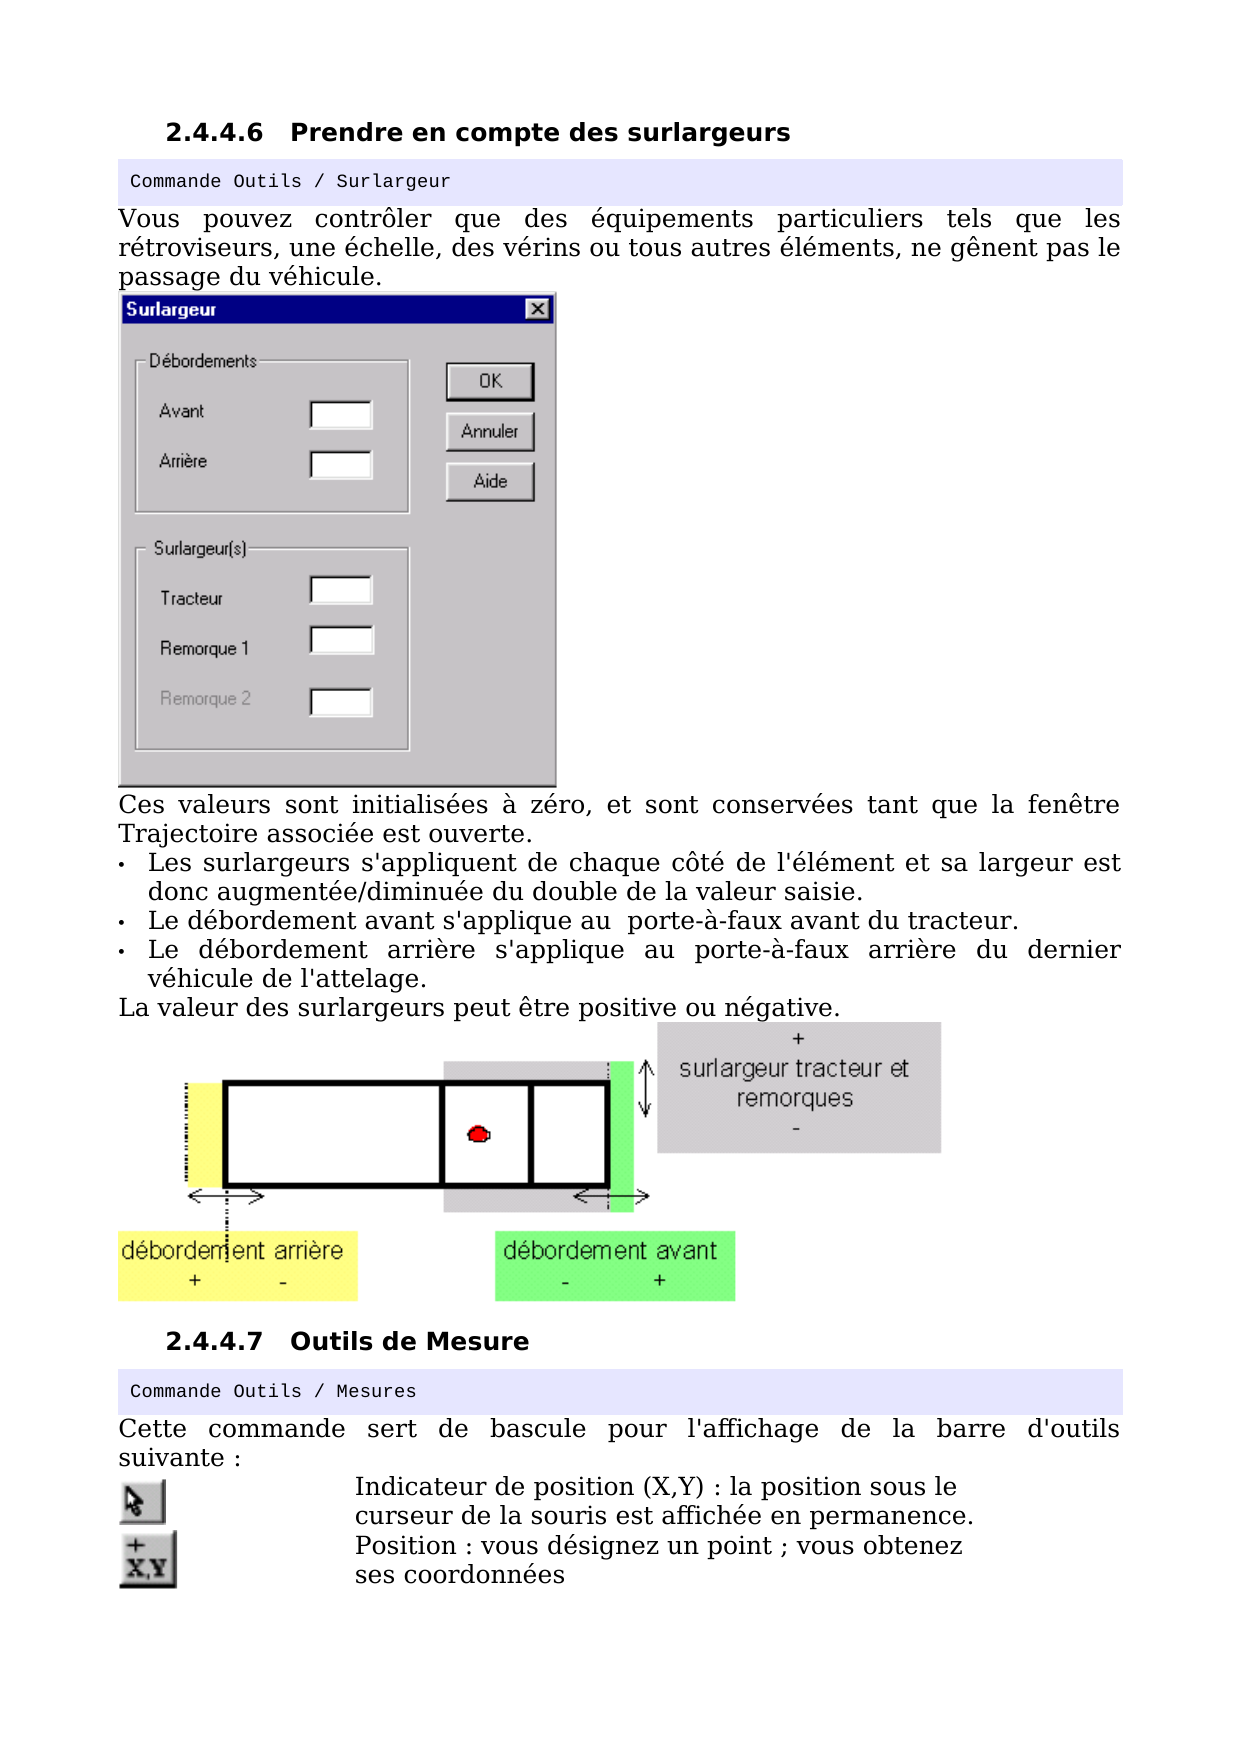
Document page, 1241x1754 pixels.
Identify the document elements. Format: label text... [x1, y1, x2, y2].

list Commande Outils / Surlargeur [119, 161, 1122, 205]
text La valeur des surlargeurs peut être positive ou négative. [118, 993, 1122, 1022]
list Commande Outils / Mesures [119, 1370, 1122, 1414]
table_header Indicateur de position (X,Y) : la position sous le curseur de la souris est affichée en permanence. [355, 1473, 1004, 1530]
table_header [118, 1473, 354, 1530]
subtitle Outils de Mesure [165, 1328, 1122, 1357]
picture [118, 291, 560, 791]
list Les surlargeurs s'appliquent de chaque côté de l'élément et sa largeur est donc augmentée/diminuée du double de la valeur saisie. [118, 848, 1122, 906]
text Cette commande sert de bascule pour l'affichage de la barre d'outils suivante : [118, 1415, 1122, 1472]
list Le débordement avant s'applique au porte-à-faux avant du tracteur. [118, 906, 1122, 935]
table_cell [178, 1530, 354, 1591]
subtitle Prendre en compte des surlargeurs [165, 118, 1122, 147]
text Vous pouvez contrôler que des équipements particuliers tels que les rétroviseurs, une échelle, des vérins ou tous autres éléments, ne gênent pas le passage du véhicule. [118, 206, 1122, 292]
picture [118, 1530, 178, 1591]
picture [118, 1478, 166, 1525]
text Ces valeurs sont initialisées à zéro, et sont conservées tant que la fenêtre Trajectoire associée est ouverte. [118, 790, 1122, 848]
list Le débordement arrière s'applique au porte-à-faux arrière du dernier véhicule de l'attelage. [118, 935, 1122, 993]
table_cell Position : vous désignez un point ; vous obtenez ses coordonnées [355, 1530, 1004, 1591]
picture [118, 1022, 943, 1303]
